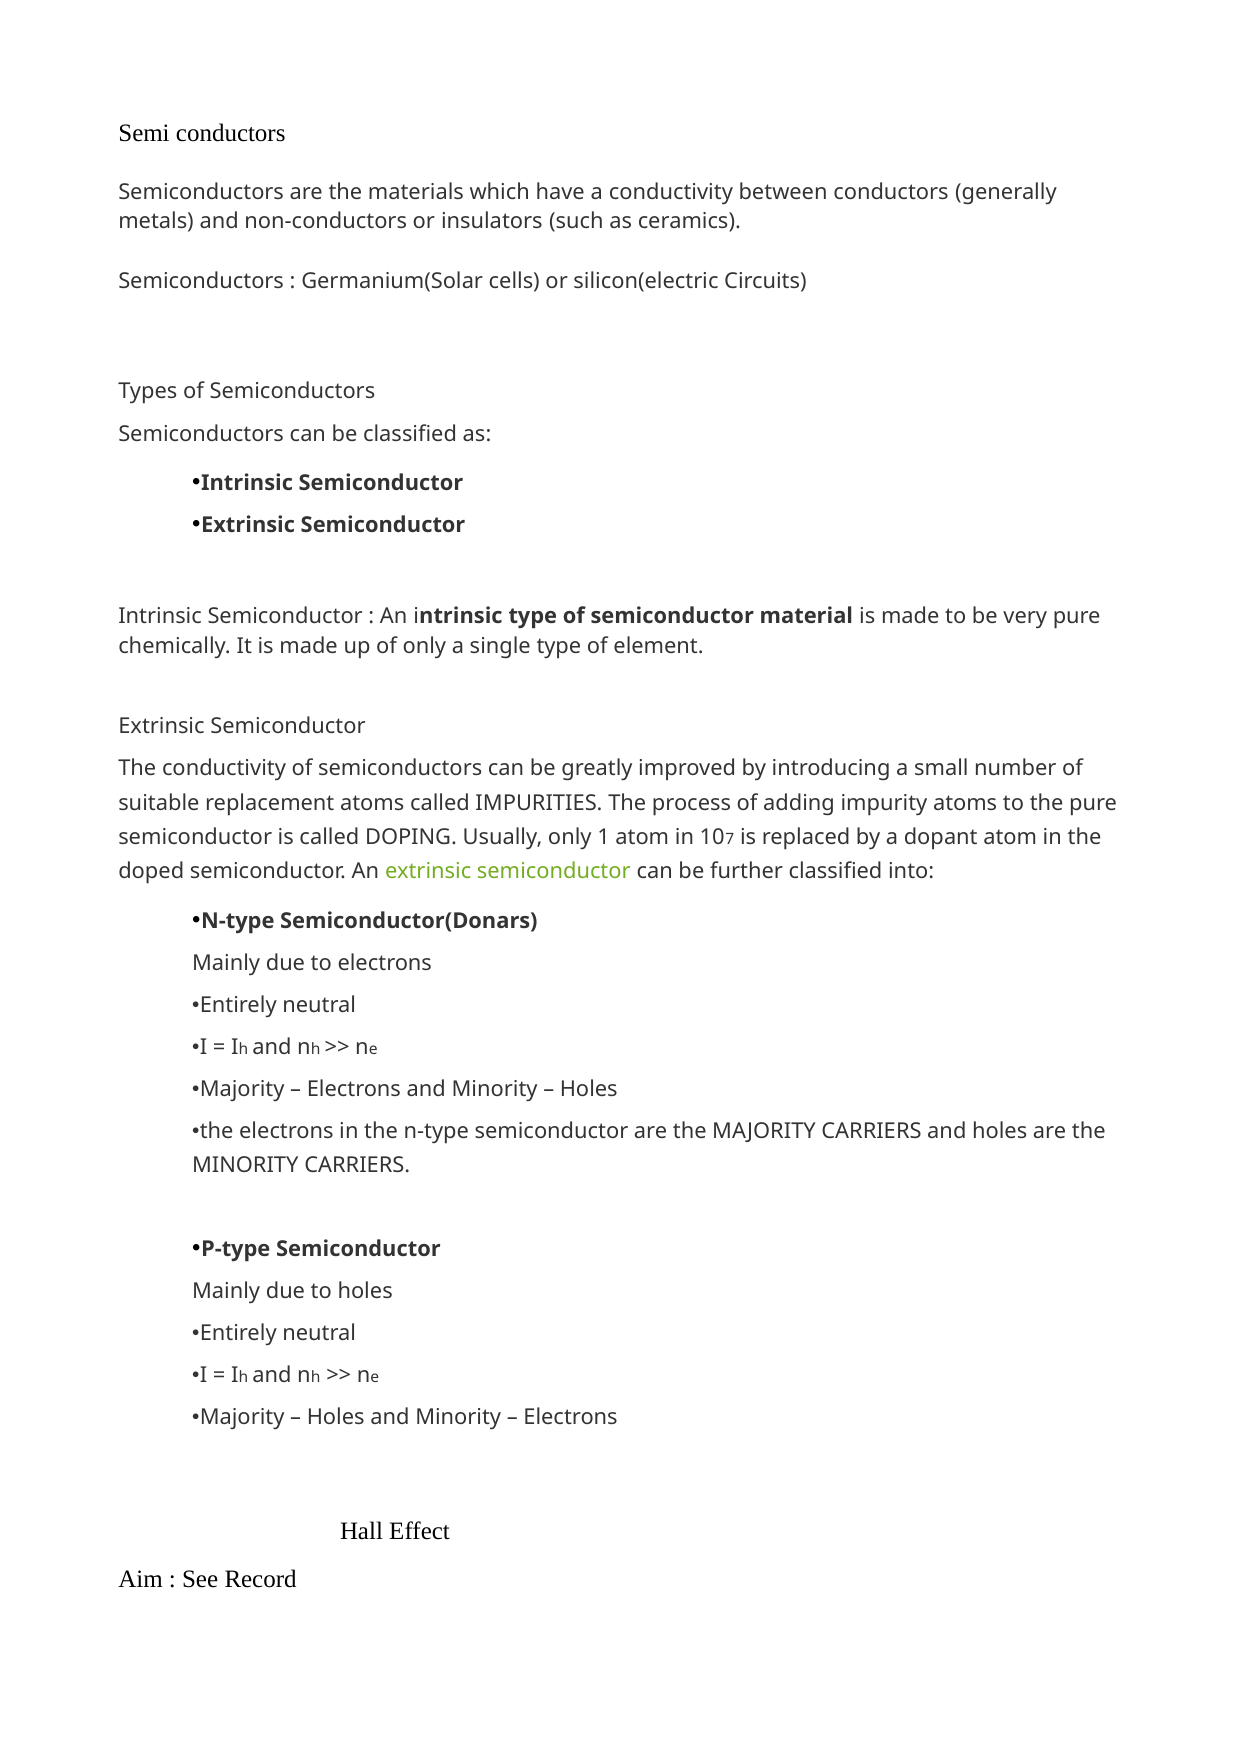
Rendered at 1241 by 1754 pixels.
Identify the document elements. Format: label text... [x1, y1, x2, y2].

text Semiconductors can be classified as: [118, 417, 1122, 447]
list Entirely neutral [118, 989, 1122, 1018]
text Semiconductors are the materials which have a conductivity between conductors (generally metals) and non-conductors or insulators (such as ceramics). [118, 176, 1122, 235]
list Majority – Electrons and Minority – Holes [118, 1073, 1122, 1102]
list Intrinsic Semiconductor [118, 467, 1122, 497]
list the electrons in the n-type semiconductor are the MAJORITY CARRIERS and holes are the MINORITY CARRIERS. [118, 1114, 1122, 1178]
list I = Ih and nh >> ne [118, 1359, 1122, 1388]
list Mainly due to electrons [118, 947, 1122, 976]
list I = Ih and nh >> ne [118, 1031, 1122, 1060]
text Intrinsic Semiconductor : An intrinsic type of semiconductor material is made to be very pure chemically. It is made up of only a single type of element. [118, 600, 1122, 659]
list P-type Semiconductor [118, 1233, 1122, 1262]
list N-type Semiconductor(Donars) [118, 905, 1122, 934]
list Entirely neutral [118, 1317, 1122, 1346]
list Extrinsic Semiconductor [118, 509, 1122, 539]
list Majority – Holes and Minority – Electrons [118, 1401, 1122, 1430]
text Aim : See Record [118, 1564, 1122, 1593]
text Semi conductors [118, 118, 1122, 147]
list Mainly due to holes [118, 1275, 1122, 1304]
subtitle Extrinsic Semiconductor [118, 710, 1122, 740]
text The conductivity of semiconductors can be greatly improved by introducing a small number of suitable replacement atoms called IMPURITIES. The process of adding impurity atoms to the pure semiconductor is called DOPING. Usually, only 1 atom in 107 is replaced by a dopant atom in the doped semiconductor. An extrinsic semiconductor can be further classified into: [118, 752, 1122, 885]
text Semiconductors : Germanium(Solar cells) or silicon(electric Circuits) [118, 265, 1122, 295]
text Hall Effect [118, 1483, 1122, 1545]
subtitle Types of Semiconductors [118, 375, 1122, 405]
